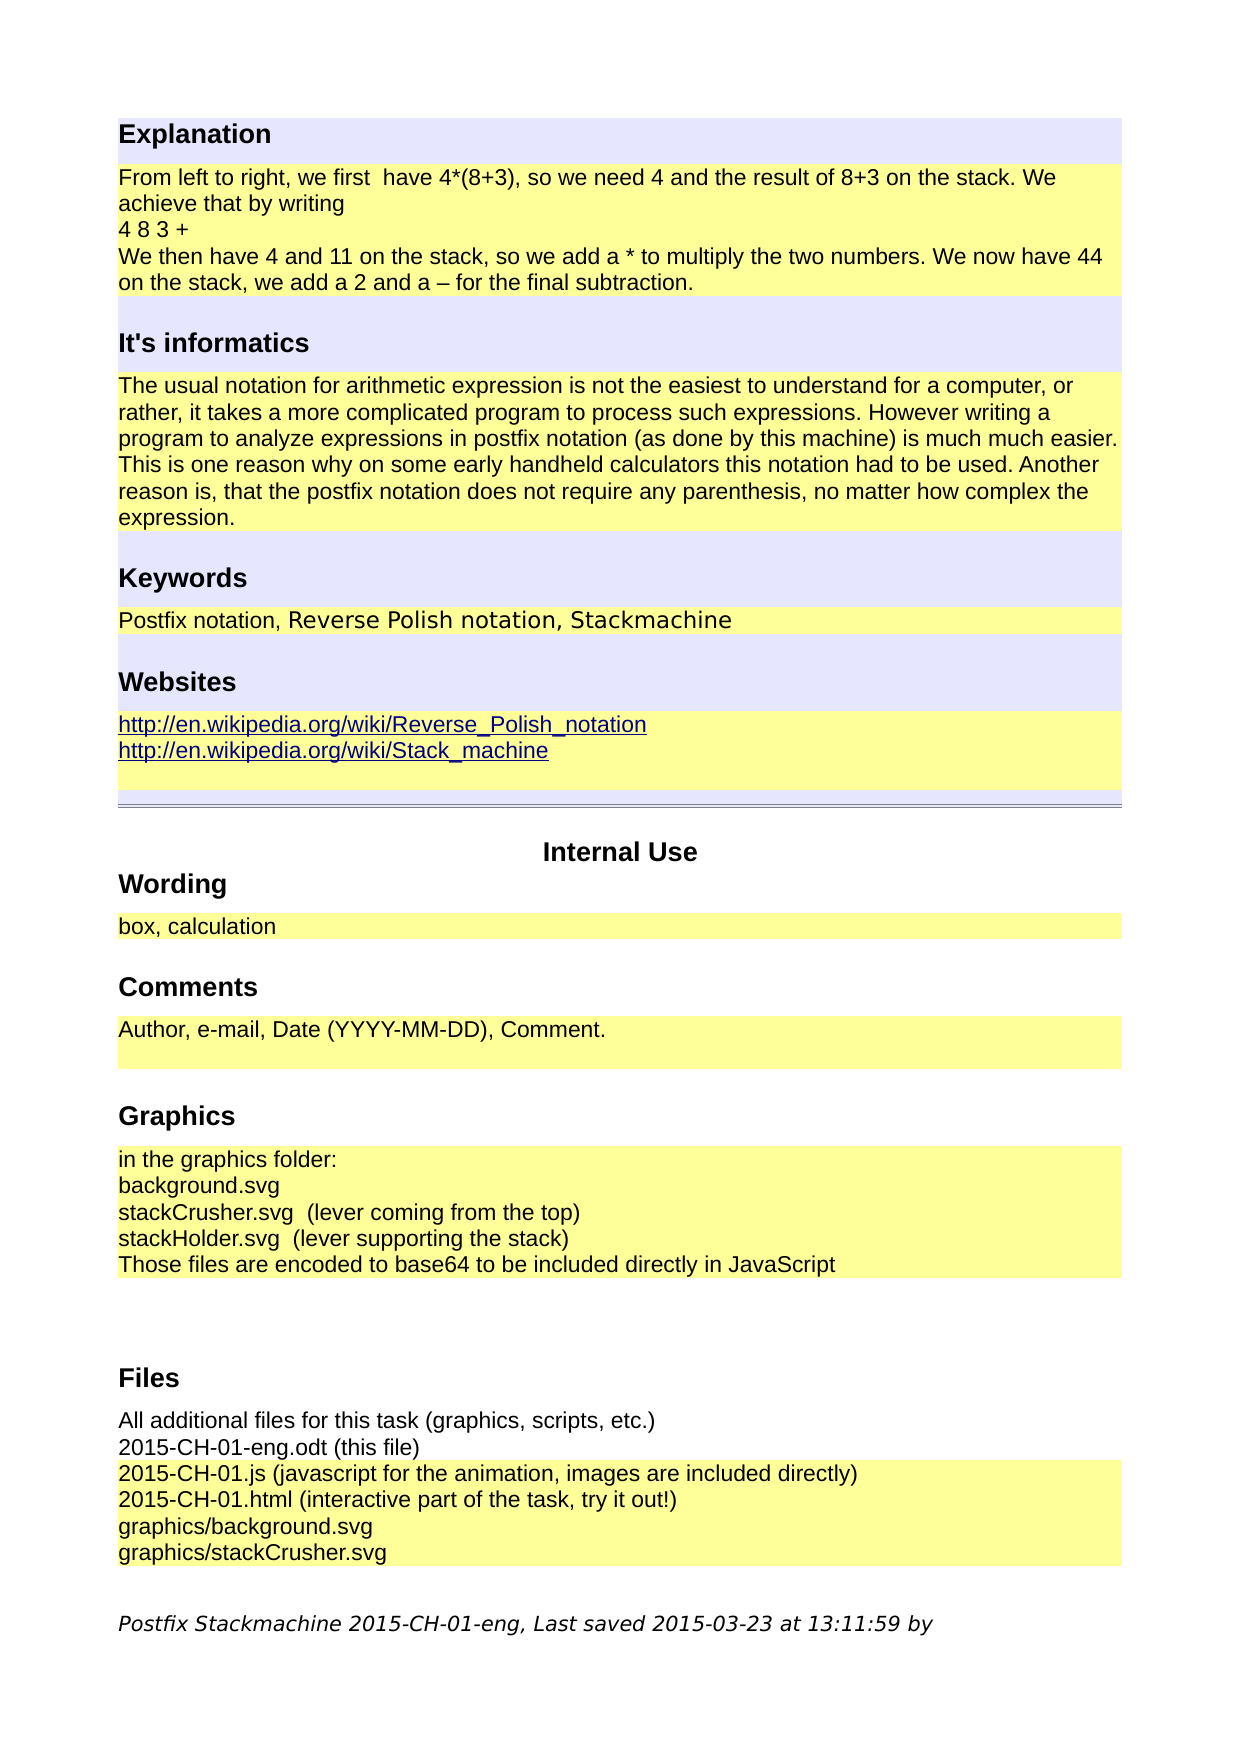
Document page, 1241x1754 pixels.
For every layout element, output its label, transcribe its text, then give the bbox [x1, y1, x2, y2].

subtitle Comments [118, 971, 1122, 1002]
text Those files are encoded to base64 to be included directly in JavaScript [118, 1251, 1122, 1278]
subtitle Explanation [118, 118, 1122, 149]
text 4 8 3 + [118, 216, 1122, 243]
subtitle Wording [118, 868, 1122, 899]
text stackHolder.svg (lever supporting the stack) [118, 1225, 1122, 1251]
subtitle Files [118, 1362, 1122, 1393]
text box, calculation [118, 913, 1122, 939]
subtitle Keywords [118, 562, 1122, 593]
text stackCrusher.svg (lever coming from the top) [118, 1199, 1122, 1225]
subtitle Internal Use [118, 836, 1122, 868]
text 2015-CH-01-eng.odt (this file) [118, 1434, 1122, 1460]
text All additional files for this task (graphics, scripts, etc.) [118, 1407, 1122, 1434]
subtitle It's informatics [118, 327, 1122, 358]
text We then have 4 and 11 on the stack, so we add a * to multiply the two numbers. We now have 44 on the stack, we add a 2 and a – for the final subtraction. [118, 243, 1122, 296]
subtitle Graphics [118, 1100, 1122, 1132]
text The usual notation for arithmetic expression is not the easiest to understand for a computer, or rather, it takes a more complicated program to process such expressions. However writing a program to analyze expressions in postfix notation (as done by this machine) is much much easier. This is one reason why on some early handheld calculators this notation had to be used. Another reason is, that the postfix notation does not require any parenthesis, no matter how complex the expression. [118, 372, 1122, 531]
text Author, e-mail, Date (YYYY-MM-DD), Comment. [118, 1016, 1122, 1043]
subtitle Websites [118, 666, 1122, 697]
text graphics/stackCrusher.svg [118, 1539, 1122, 1566]
text 2015-CH-01.js (javascript for the animation, images are included directly) [118, 1460, 1122, 1486]
text in the graphics folder: [118, 1146, 1122, 1172]
text Postfix notation, Reverse Polish notation, Stackmachine [118, 607, 1122, 634]
text http://en.wikipedia.org/wiki/Reverse_Polish_notation [118, 711, 1122, 737]
text 2015-CH-01.html (interactive part of the task, try it out!) [118, 1486, 1122, 1513]
text graphics/background.svg [118, 1513, 1122, 1539]
text http://en.wikipedia.org/wiki/Stack_machine [118, 737, 1122, 764]
text From left to right, we first have 4*(8+3), so we need 4 and the result of 8+3 on the stack. We achieve that by writing [118, 164, 1122, 216]
text background.svg [118, 1172, 1122, 1199]
